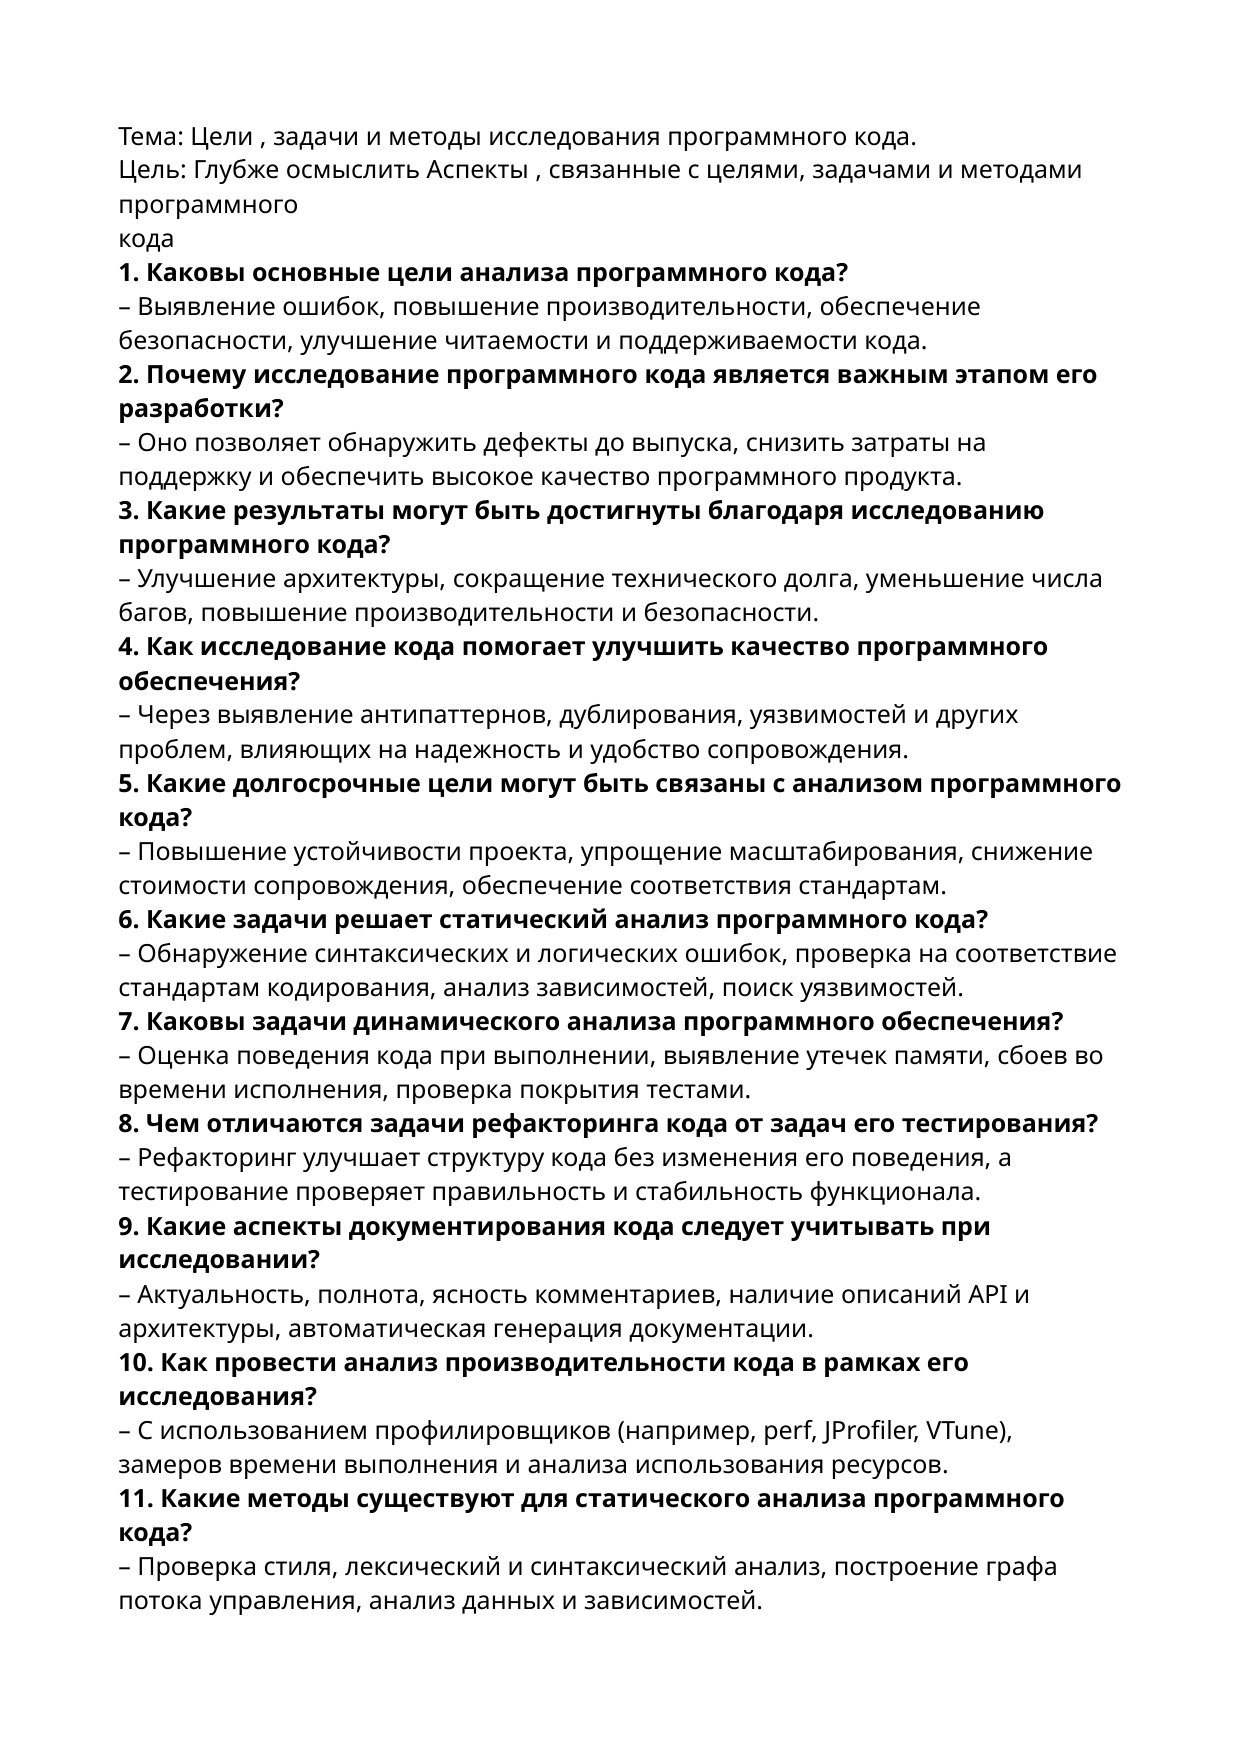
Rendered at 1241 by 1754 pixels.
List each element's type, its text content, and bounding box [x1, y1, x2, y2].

text 1. Каковы основные цели анализа программного кода? – Выявление ошибок, повышение производительности, обеспечение безопасности, улучшение читаемости и поддерживаемости кода. 2. Почему исследование программного кода является важным этапом его разработки? – Оно позволяет обнаружить дефекты до выпуска, снизить затраты на поддержку и обеспечить высокое качество программного продукта. 3. Какие результаты могут быть достигнуты благодаря исследованию программного кода? – Улучшение архитектуры, сокращение технического долга, уменьшение числа багов, повышение производительности и безопасности. 4. Как исследование кода помогает улучшить качество программного обеспечения? – Через выявление антипаттернов, дублирования, уязвимостей и других проблем, влияющих на надежность и удобство сопровождения. 5. Какие долгосрочные цели могут быть связаны с анализом программного кода? – Повышение устойчивости проекта, упрощение масштабирования, снижение стоимости сопровождения, обеспечение соответствия стандартам. 6. Какие задачи решает статический анализ программного кода? – Обнаружение синтаксических и логических ошибок, проверка на соответствие стандартам кодирования, анализ зависимостей, поиск уязвимостей. 7. Каковы задачи динамического анализа программного обеспечения? – Оценка поведения кода при выполнении, выявление утечек памяти, сбоев во времени исполнения, проверка покрытия тестами. 8. Чем отличаются задачи рефакторинга кода от задач его тестирования? – Рефакторинг улучшает структуру кода без изменения его поведения, а тестирование проверяет правильность и стабильность функционала. 9. Какие аспекты документирования кода следует учитывать при исследовании? – Актуальность, полнота, ясность комментариев, наличие описаний API и архитектуры, автоматическая генерация документации. 10. Как провести анализ производительности кода в рамках его исследования? – С использованием профилировщиков (например, perf, JProfiler, VTune), замеров времени выполнения и анализа использования ресурсов. 11. Какие методы существуют для статического анализа программного кода? – Проверка стиля, лексический и синтаксический анализ, построение графа потока управления, анализ данных и зависимостей. [118, 254, 1122, 1617]
text кода [118, 220, 1122, 254]
text Тема: Цели , задачи и методы исследования программного кода. [118, 118, 1122, 152]
text Цель: Глубже осмыслить Аспекты , связанные с целями, задачами и методами программного [118, 152, 1122, 220]
